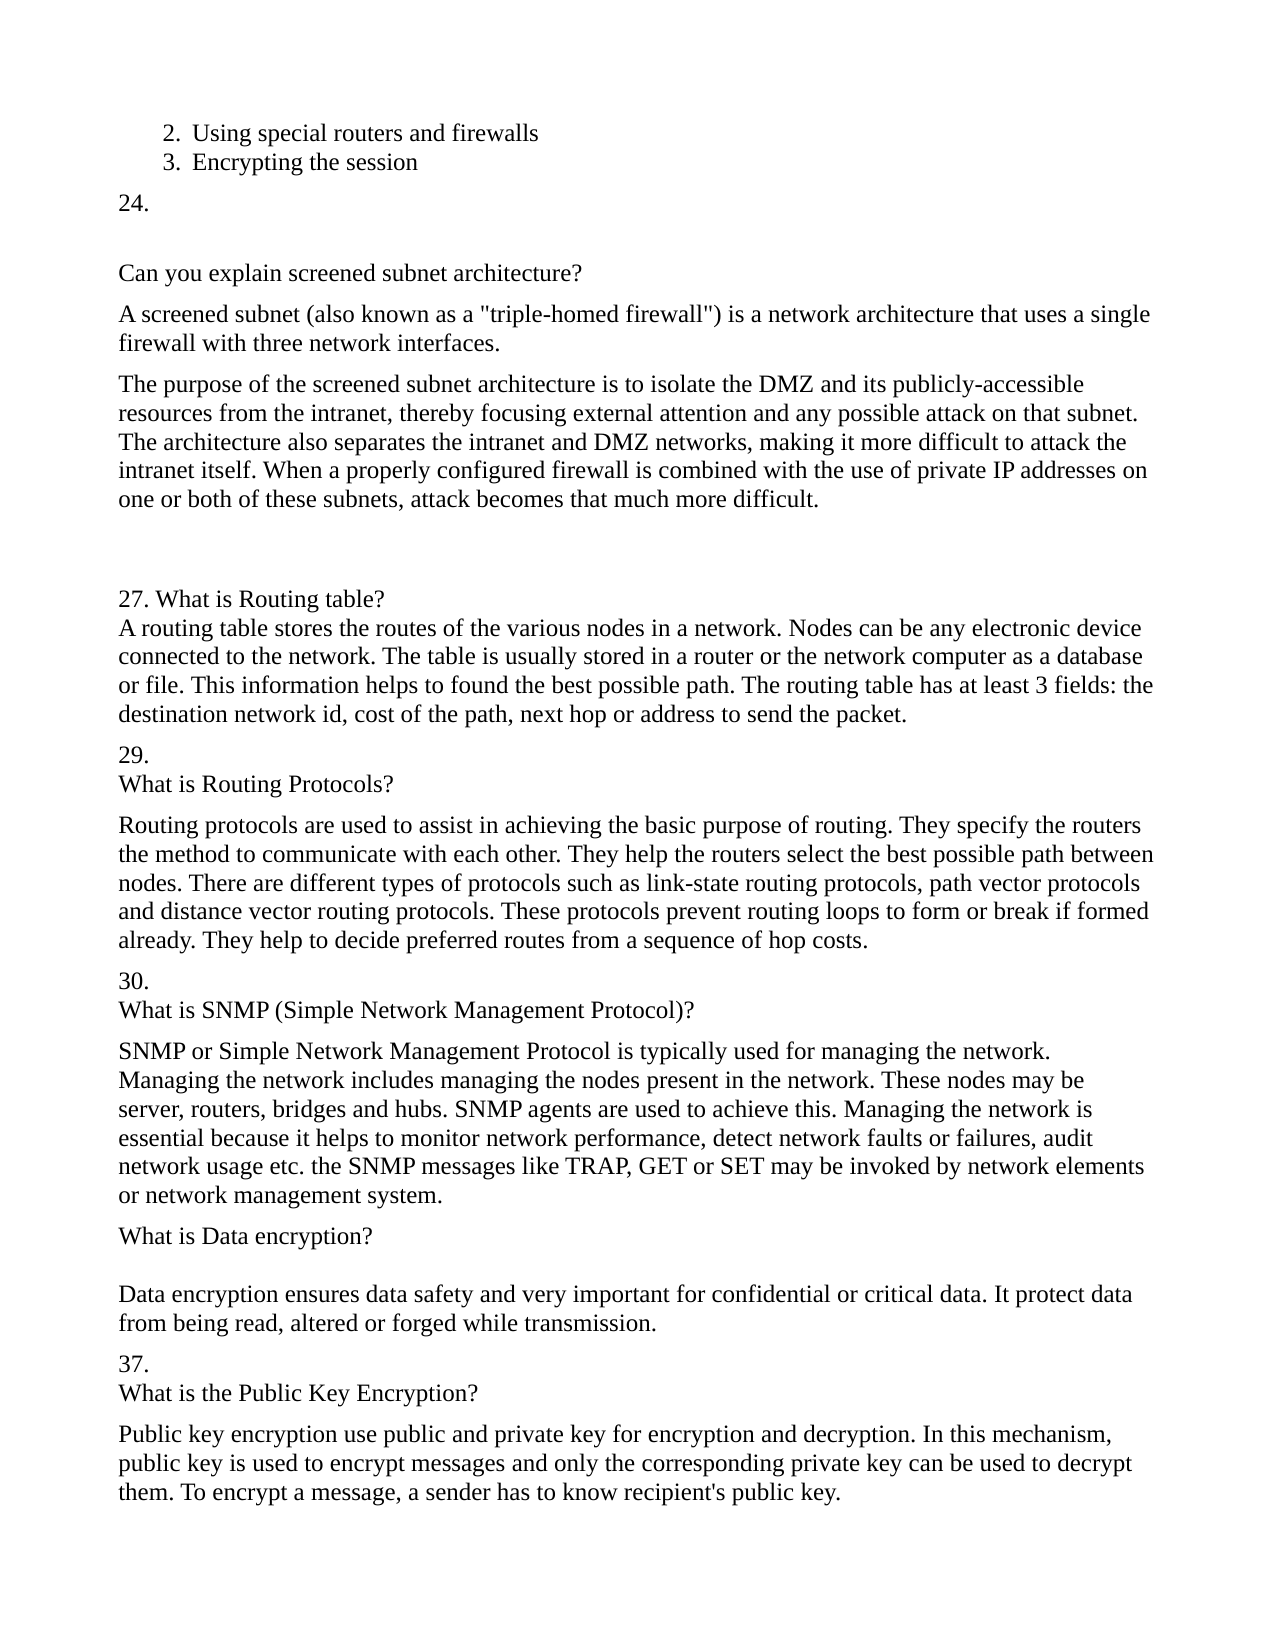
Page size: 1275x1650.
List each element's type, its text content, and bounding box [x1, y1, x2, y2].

list Encrypting the session [162, 147, 1157, 176]
text A routing table stores the routes of the various nodes in a network. Nodes can be any electronic device connected to the network. The table is usually stored in a router or the network computer as a database or file. This information helps to found the best possible path. The routing table has at least 3 fields: the destination network id, cost of the path, next hop or address to send the packet. [118, 613, 1157, 728]
text A screened subnet (also known as a "triple-homed firewall") is a network architecture that uses a single firewall with three network interfaces. [118, 299, 1157, 357]
text 37. [118, 1349, 1157, 1378]
text What is the Public Key Encryption? [118, 1378, 1157, 1407]
text 29. [118, 740, 1157, 769]
list Using special routers and firewalls [162, 118, 1157, 147]
text 30. [118, 966, 1157, 995]
text SNMP or Simple Network Management Protocol is typically used for managing the network. Managing the network includes managing the nodes present in the network. These nodes may be server, routers, bridges and hubs. SNMP agents are used to achieve this. Managing the network is essential because it helps to monitor network performance, detect network faults or failures, audit network usage etc. the SNMP messages like TRAP, GET or SET may be invoked by network elements or network management system. [118, 1036, 1157, 1209]
text Routing protocols are used to assist in achieving the basic purpose of routing. They specify the routers the method to communicate with each other. They help the routers select the best possible path between nodes. There are different types of protocols such as link-state routing protocols, path vector protocols and distance vector routing protocols. These protocols prevent routing loops to form or break if formed already. They help to decide preferred routes from a sequence of hop costs. [118, 810, 1157, 954]
text Data encryption ensures data safety and very important for confidential or critical data. It protect data from being read, altered or forged while transmission. [118, 1279, 1157, 1337]
text The purpose of the screened subnet architecture is to isolate the DMZ and its publicly-accessible resources from the intranet, thereby focusing external attention and any possible attack on that subnet. The architecture also separates the intranet and DMZ networks, making it more difficult to attack the intranet itself. When a properly configured firewall is combined with the use of private IP addresses on one or both of these subnets, attack becomes that much more difficult. [118, 369, 1157, 513]
text Can you explain screened subnet architecture? [118, 258, 1157, 287]
text What is Routing Protocols? [118, 769, 1157, 798]
text 27. What is Routing table? [118, 584, 1157, 613]
text 24. [118, 188, 1157, 217]
text What is SNMP (Simple Network Management Protocol)? [118, 995, 1157, 1024]
text What is Data encryption? [118, 1221, 1157, 1250]
text Public key encryption use public and private key for encryption and decryption. In this mechanism, public key is used to encrypt messages and only the corresponding private key can be used to decrypt them. To encrypt a message, a sender has to know recipient's public key. [118, 1419, 1157, 1506]
